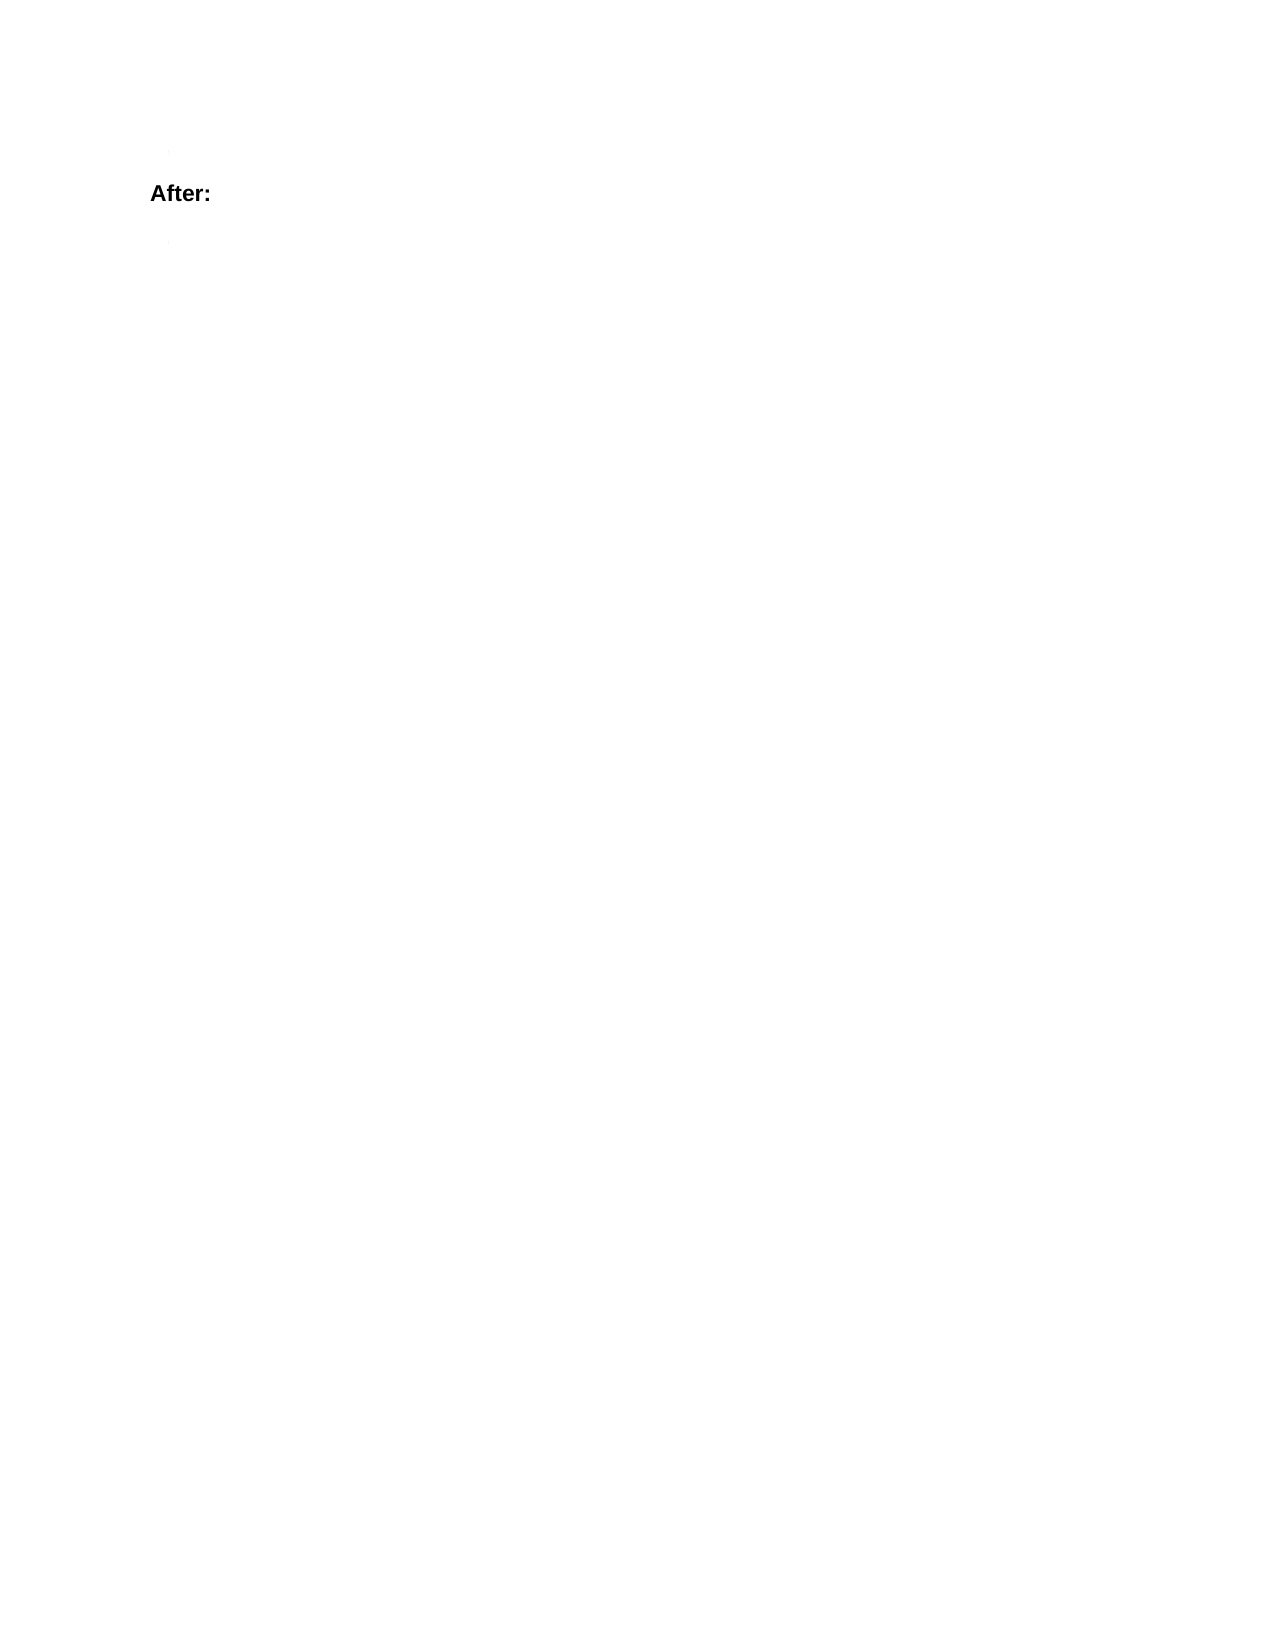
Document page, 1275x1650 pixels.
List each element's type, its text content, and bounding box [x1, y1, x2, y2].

text After: [150, 180, 1125, 207]
